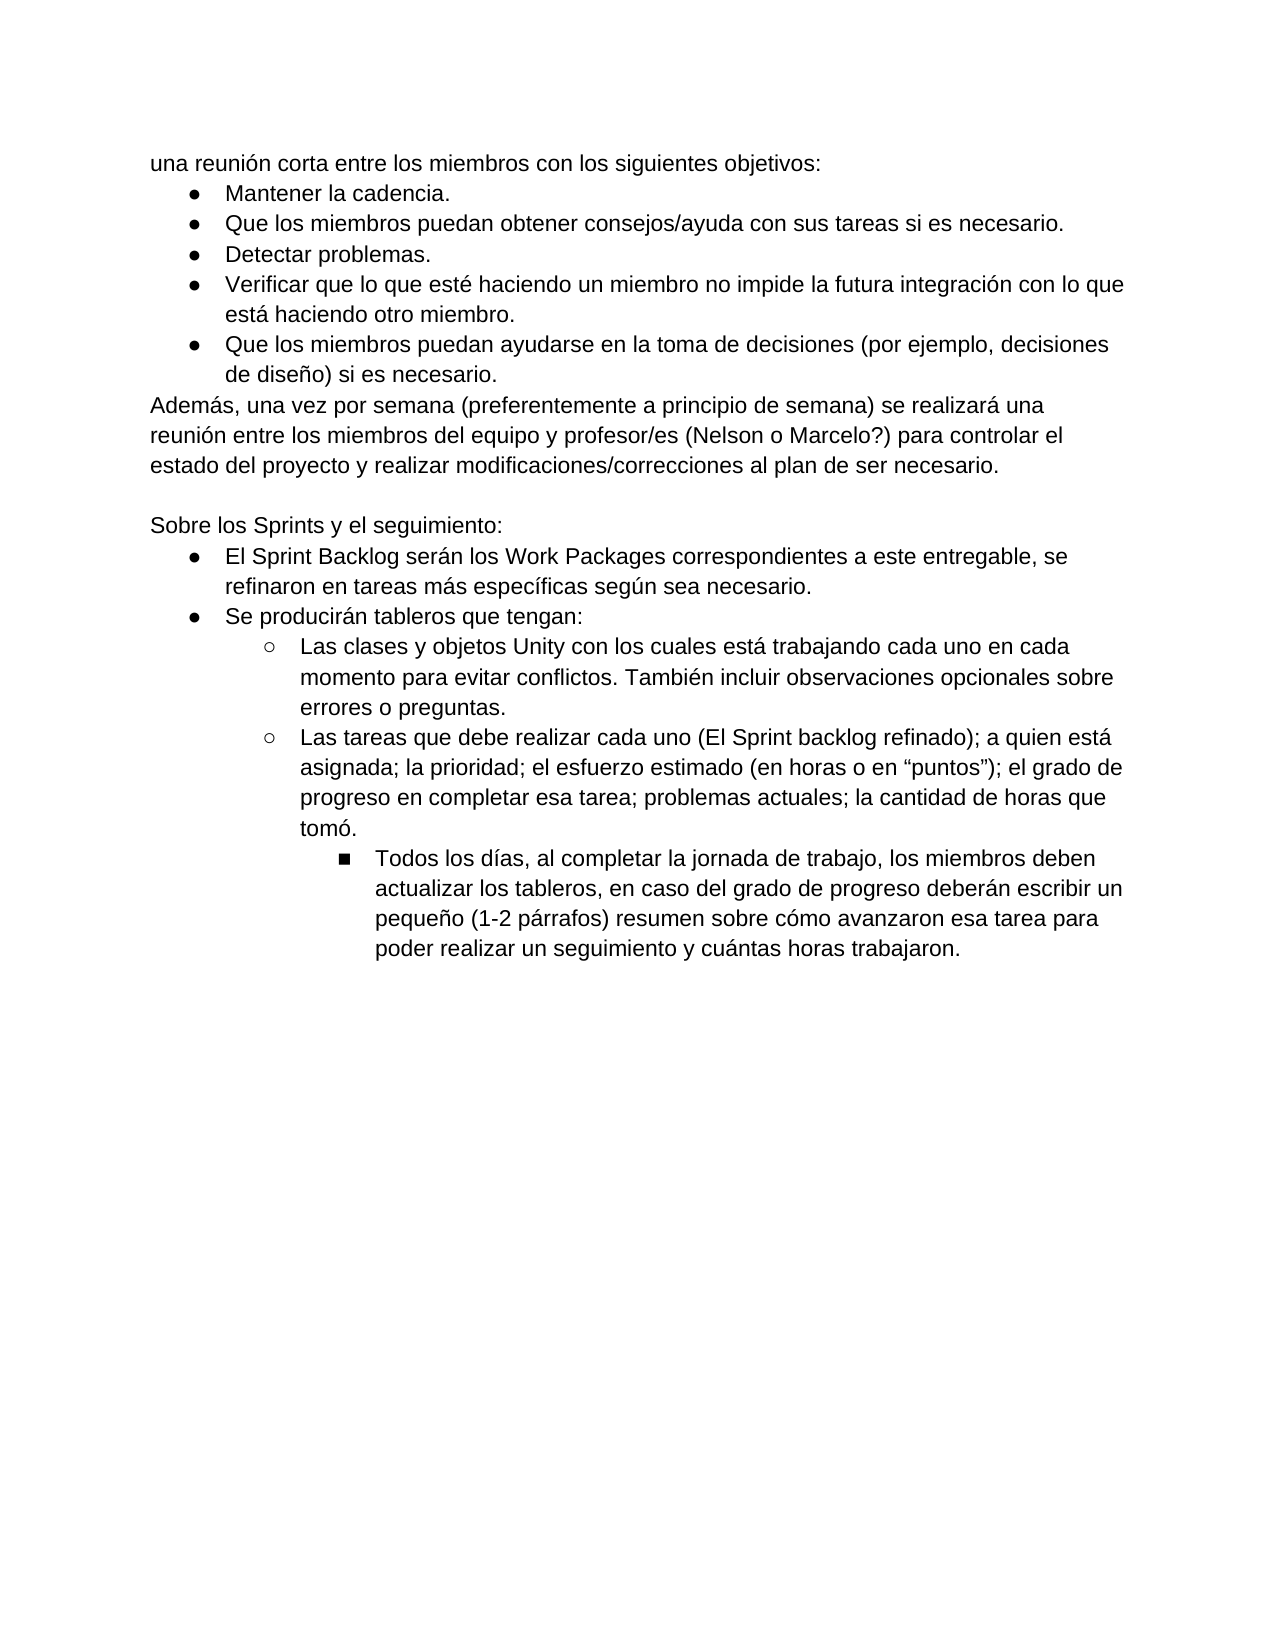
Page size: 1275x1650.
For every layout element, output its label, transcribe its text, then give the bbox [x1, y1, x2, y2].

list El Sprint Backlog serán los Work Packages correspondientes a este entregable, se refinaron en tareas más específicas según sea necesario. [187, 543, 1125, 599]
list Detectar problemas. [187, 241, 1125, 267]
list Las tareas que debe realizar cada uno (El Sprint backlog refinado); a quien está asignada; la prioridad; el esfuerzo estimado (en horas o en “puntos”); el grado de progreso en completar esa tarea; problemas actuales; la cantidad de horas que tomó. [262, 724, 1125, 841]
list Todos los días, al completar la jornada de trabajo, los miembros deben actualizar los tableros, en caso del grado de progreso deberán escribir un pequeño (1-2 párrafos) resumen sobre cómo avanzaron esa tarea para poder realizar un seguimiento y cuántas horas trabajaron. [337, 845, 1125, 962]
text una reunión corta entre los miembros con los siguientes objetivos: [150, 150, 1125, 176]
text Además, una vez por semana (preferentemente a principio de semana) se realizará una reunión entre los miembros del equipo y profesor/es (Nelson o Marcelo?) para controlar el estado del proyecto y realizar modificaciones/correcciones al plan de ser necesario. [150, 392, 1125, 478]
list Mantener la cadencia. [187, 180, 1125, 207]
list Se producirán tableros que tengan: [187, 603, 1125, 629]
text Sobre los Sprints y el seguimiento: [150, 512, 1125, 539]
list Que los miembros puedan ayudarse en la toma de decisiones (por ejemplo, decisiones de diseño) si es necesario. [187, 331, 1125, 388]
list Verificar que lo que esté haciendo un miembro no impide la futura integración con lo que está haciendo otro miembro. [187, 271, 1125, 327]
list Las clases y objetos Unity con los cuales está trabajando cada uno en cada momento para evitar conflictos. También incluir observaciones opcionales sobre errores o preguntas. [262, 633, 1125, 720]
list Que los miembros puedan obtener consejos/ayuda con sus tareas si es necesario. [187, 210, 1125, 237]
